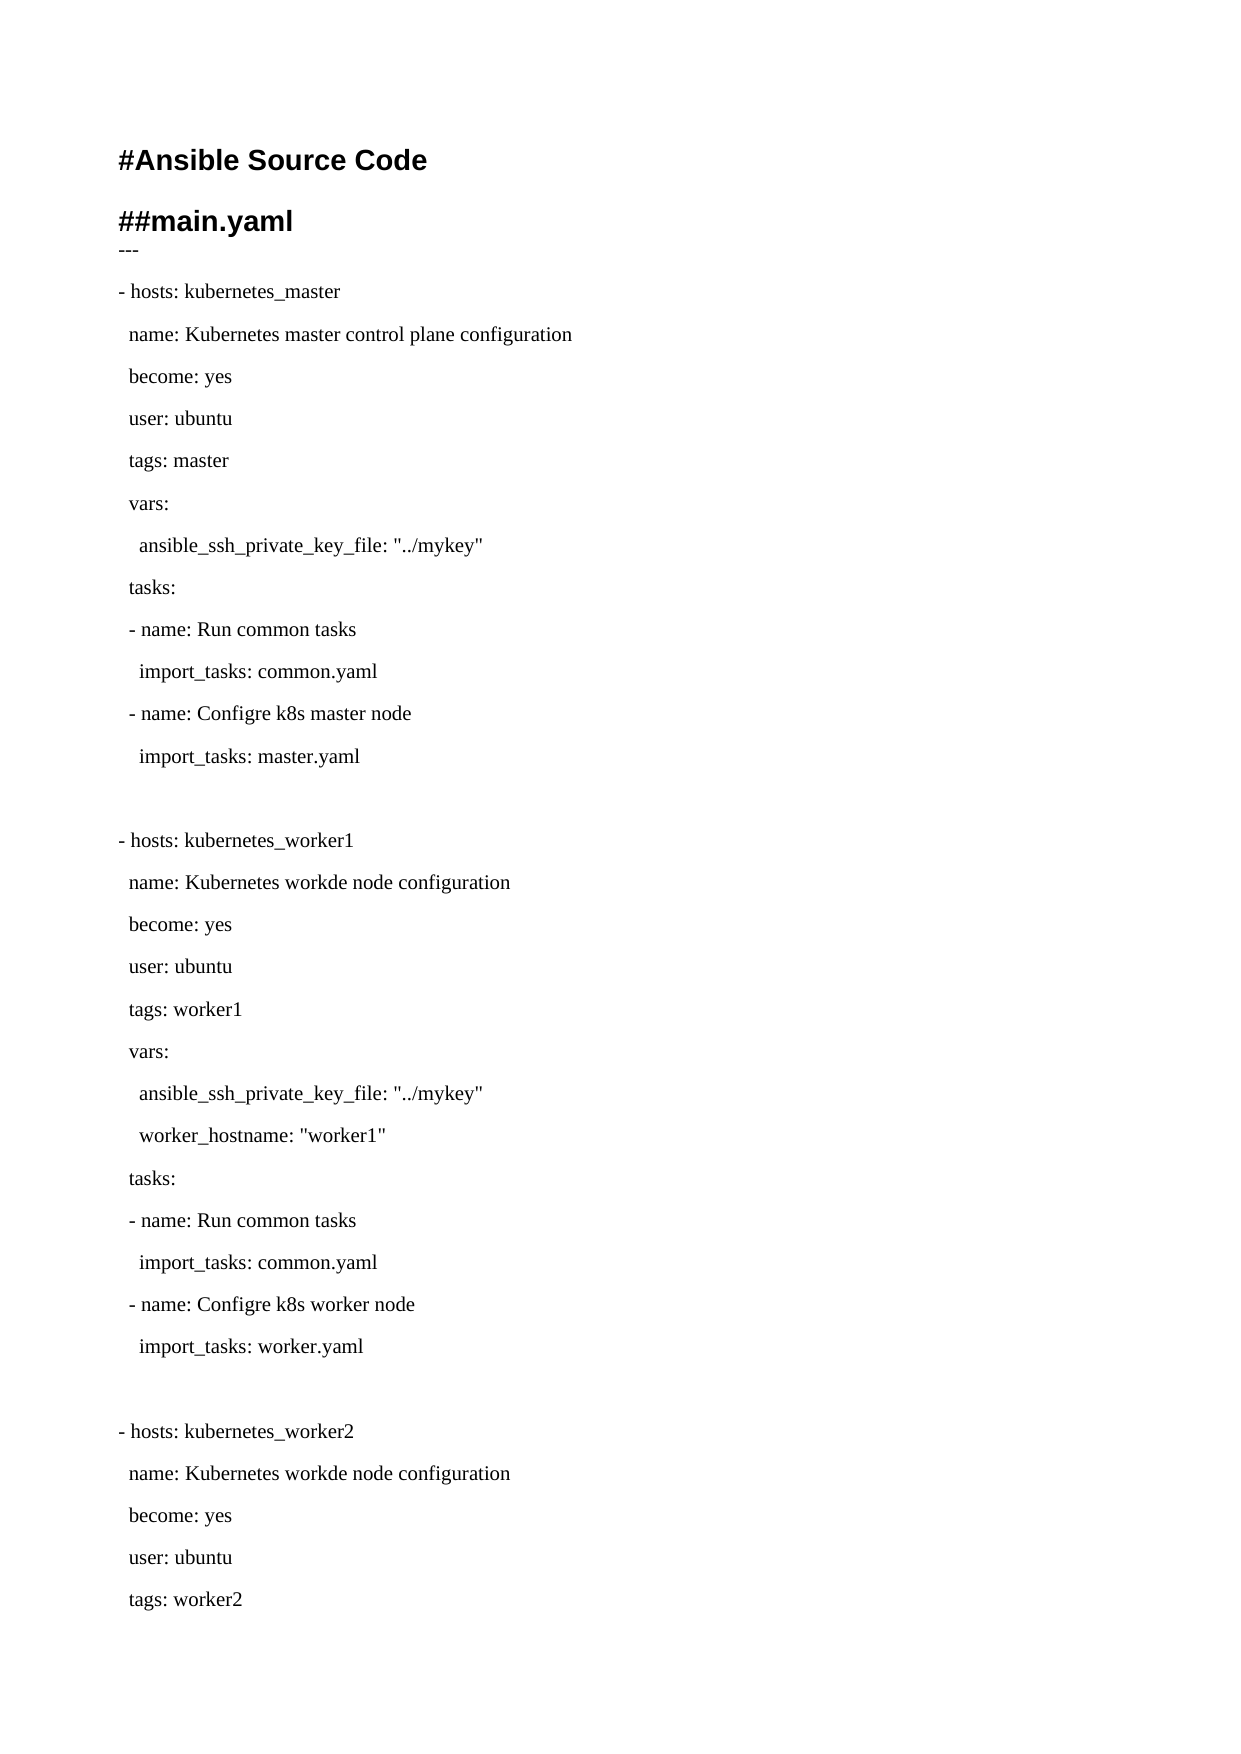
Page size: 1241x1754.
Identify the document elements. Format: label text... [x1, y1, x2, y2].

text - name: Configre k8s master node [118, 701, 1122, 725]
text - hosts: kubernetes_worker1 [118, 828, 1122, 852]
text import_tasks: master.yaml [118, 743, 1122, 768]
text tasks: [118, 1165, 1122, 1189]
text - name: Run common tasks [118, 617, 1122, 641]
text name: Kubernetes workde node configuration [118, 870, 1122, 894]
text user: ubuntu [118, 406, 1122, 430]
text tags: master [118, 448, 1122, 472]
text - hosts: kubernetes_worker2 [118, 1418, 1122, 1443]
text tags: worker2 [118, 1587, 1122, 1611]
text import_tasks: common.yaml [118, 1250, 1122, 1274]
text - name: Run common tasks [118, 1208, 1122, 1232]
text ansible_ssh_private_key_file: "../mykey" [118, 533, 1122, 557]
text - name: Configre k8s worker node [118, 1292, 1122, 1316]
text ansible_ssh_private_key_file: "../mykey" [118, 1081, 1122, 1105]
text tasks: [118, 575, 1122, 599]
text name: Kubernetes workde node configuration [118, 1461, 1122, 1485]
subtitle ##main.yaml [118, 204, 1122, 237]
text user: ubuntu [118, 954, 1122, 978]
text import_tasks: worker.yaml [118, 1334, 1122, 1358]
text --- [118, 237, 1122, 261]
text become: yes [118, 912, 1122, 936]
text become: yes [118, 1503, 1122, 1527]
text - hosts: kubernetes_master [118, 279, 1122, 303]
text vars: [118, 1039, 1122, 1063]
text vars: [118, 490, 1122, 514]
subtitle #Ansible Source Code [118, 143, 1122, 177]
text user: ubuntu [118, 1545, 1122, 1569]
text become: yes [118, 364, 1122, 388]
text worker_hostname: "worker1" [118, 1123, 1122, 1147]
text import_tasks: common.yaml [118, 659, 1122, 683]
text name: Kubernetes master control plane configuration [118, 322, 1122, 346]
text tags: worker1 [118, 997, 1122, 1021]
